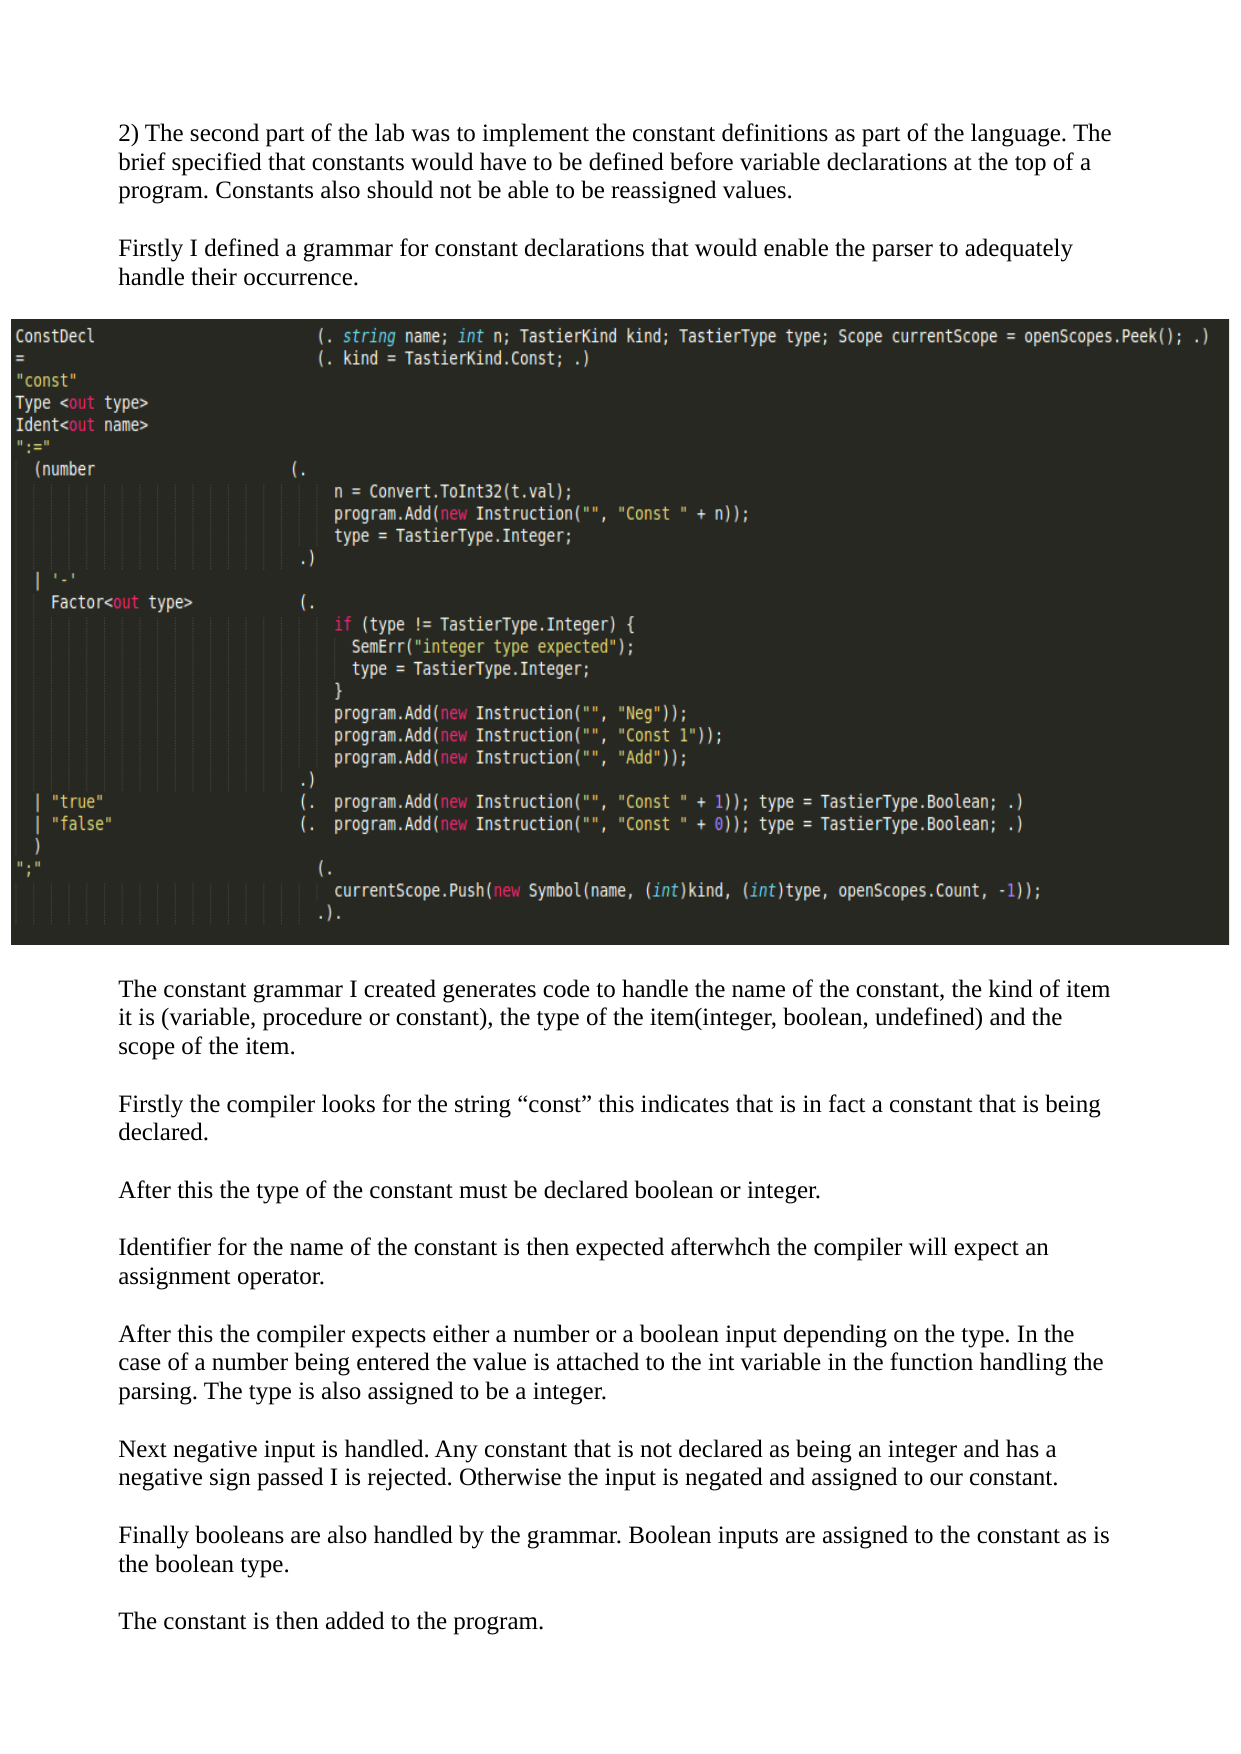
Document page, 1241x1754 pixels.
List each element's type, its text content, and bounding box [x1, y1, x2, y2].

text Next negative input is handled. Any constant that is not declared as being an integer and has a negative sign passed I is rejected. Otherwise the input is negated and assigned to our constant. [118, 1434, 1122, 1491]
text After this the type of the constant must be declared boolean or integer. [118, 1146, 1122, 1204]
picture [11, 319, 1230, 945]
text The constant is then added to the program. [118, 1606, 1122, 1635]
text After this the compiler expects either a number or a boolean input depending on the type. In the case of a number being entered the value is attached to the int variable in the function handling the parsing. The type is also assigned to be a integer. [118, 1319, 1122, 1405]
text The constant grammar I created generates code to handle the name of the constant, the kind of item it is (variable, procedure or constant), the type of the item(integer, boolean, undefined) and the scope of the item. [118, 974, 1122, 1060]
text Firstly the compiler looks for the string “const” this indicates that is in fact a constant that is being declared. [118, 1089, 1122, 1146]
text Identifier for the name of the constant is then expected afterwhch the compiler will expect an assignment operator. [118, 1232, 1122, 1290]
text 2) The second part of the lab was to implement the constant definitions as part of the language. The brief specified that constants would have to be defined before variable declarations at the top of a program. Constants also should not be able to be reassigned values. [118, 118, 1122, 204]
text Finally booleans are also handled by the grammar. Boolean inputs are assigned to the constant as is the boolean type. [118, 1520, 1122, 1577]
text Firstly I defined a grammar for constant declarations that would enable the parser to adequately handle their occurrence. [118, 233, 1122, 291]
